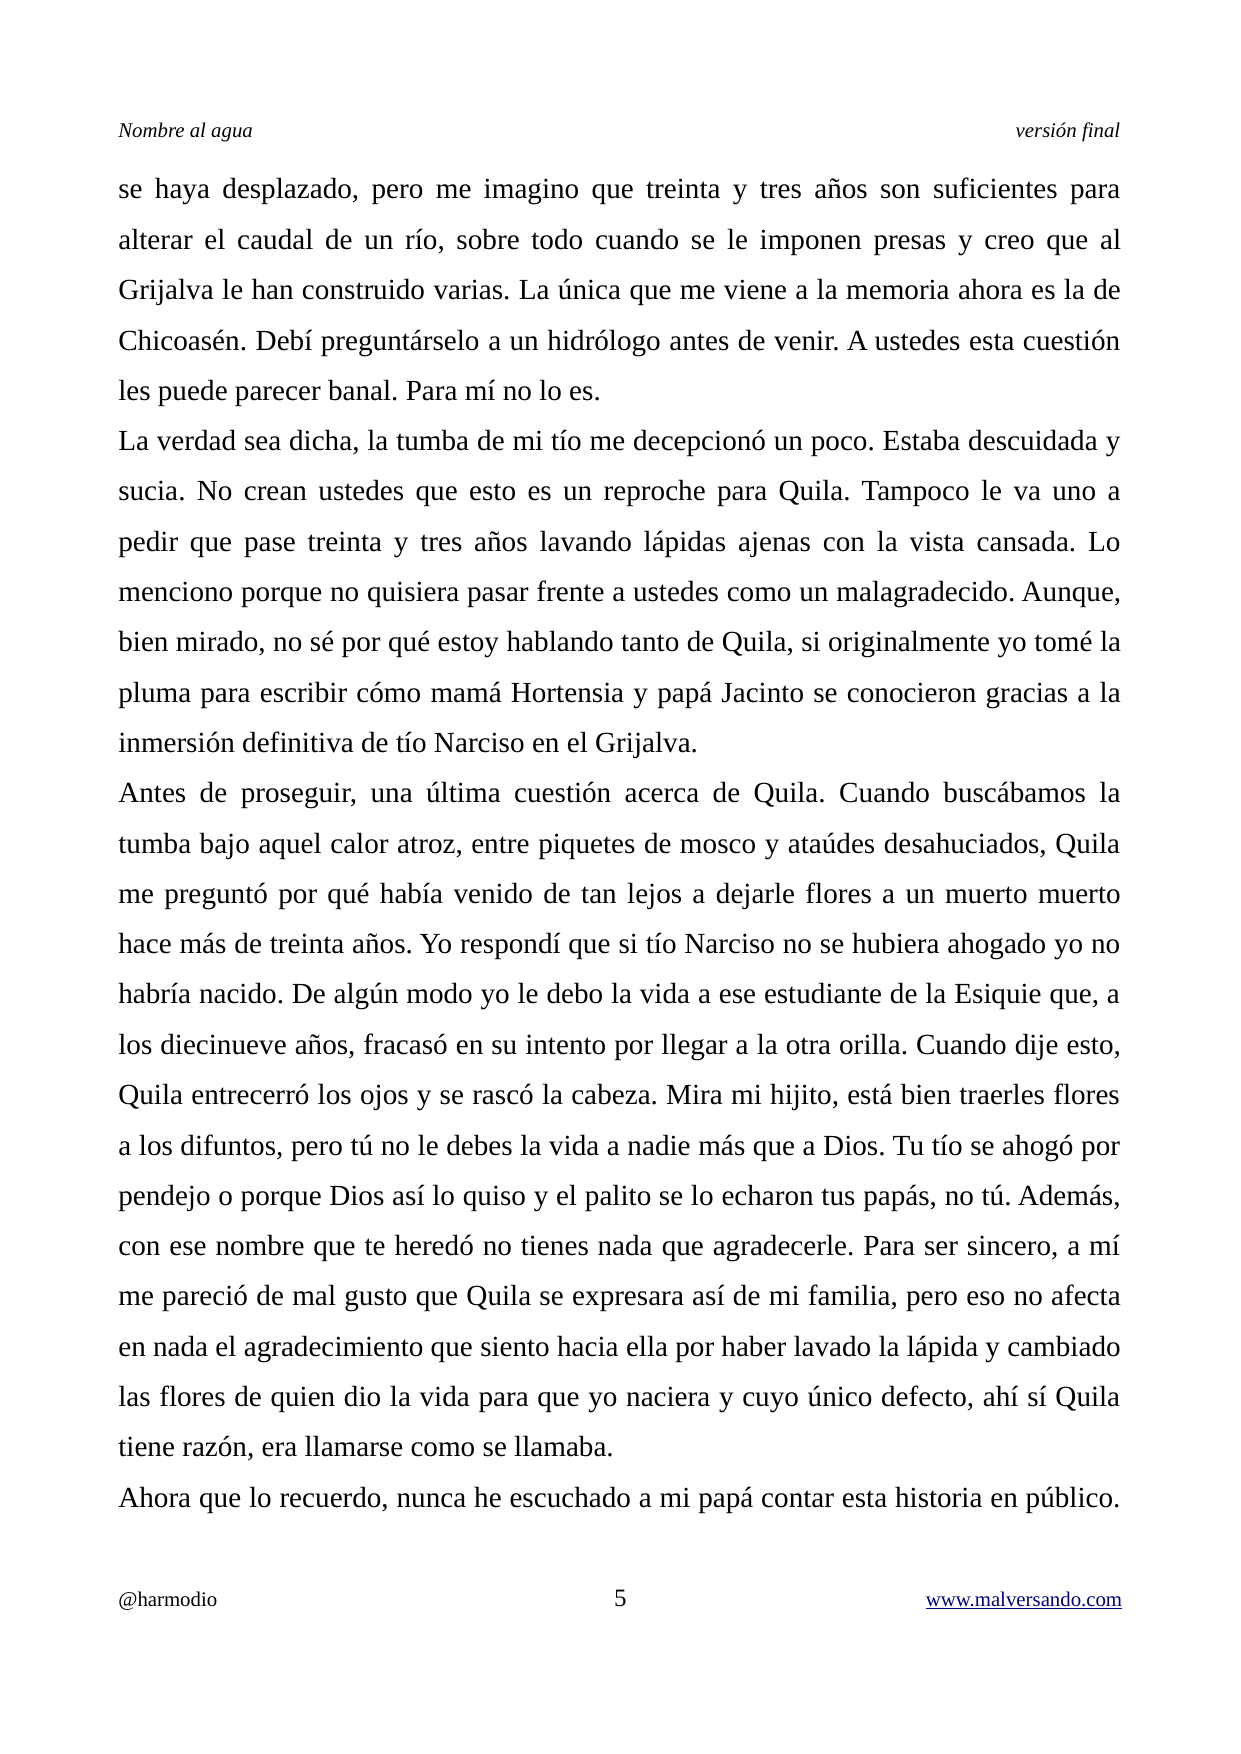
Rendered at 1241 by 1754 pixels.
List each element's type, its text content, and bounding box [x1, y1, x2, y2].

text Antes de proseguir, una última cuestión acerca de Quila. Cuando buscábamos la tumba bajo aquel calor atroz, entre piquetes de mosco y ataúdes desahuciados, Quila me preguntó por qué había venido de tan lejos a dejarle flores a un muerto muerto hace más de treinta años. Yo respondí que si tío Narciso no se hubiera ahogado yo no habría nacido. De algún modo yo le debo la vida a ese estudiante de la Esiquie que, a los diecinueve años, fracasó en su intento por llegar a la otra orilla. Cuando dije esto, Quila entrecerró los ojos y se rascó la cabeza. Mira mi hijito, está bien traerles flores a los difuntos, pero tú no le debes la vida a nadie más que a Dios. Tu tío se ahogó por pendejo o porque Dios así lo quiso y el palito se lo echaron tus papás, no tú. Además, con ese nombre que te heredó no tienes nada que agradecerle. Para ser sincero, a mí me pareció de mal gusto que Quila se expresara así de mi familia, pero eso no afecta en nada el agradecimiento que siento hacia ella por haber lavado la lápida y cambiado las flores de quien dio la vida para que yo naciera y cuyo único defecto, ahí sí Quila tiene razón, era llamarse como se llamaba. [118, 775, 1122, 1463]
text se haya desplazado, pero me imagino que treinta y tres años son suficientes para alterar el caudal de un río, sobre todo cuando se le imponen presas y creo que al Grijalva le han construido varias. La única que me viene a la memoria ahora es la de Chicoasén. Debí preguntárselo a un hidrólogo antes de venir. A ustedes esta cuestión les puede parecer banal. Para mí no lo es. [118, 172, 1122, 406]
text La verdad sea dicha, la tumba de mi tío me decepcionó un poco. Estaba descuidada y sucia. No crean ustedes que esto es un reproche para Quila. Tampoco le va uno a pedir que pase treinta y tres años lavando lápidas ajenas con la vista cansada. Lo menciono porque no quisiera pasar frente a ustedes como un malagradecido. Aunque, bien mirado, no sé por qué estoy hablando tanto de Quila, si originalmente yo tomé la pluma para escribir cómo mamá Hortensia y papá Jacinto se conocieron gracias a la inmersión definitiva de tío Narciso en el Grijalva. [118, 423, 1122, 759]
text Ahora que lo recuerdo, nunca he escuchado a mi papá contar esta historia en público. [118, 1480, 1122, 1513]
